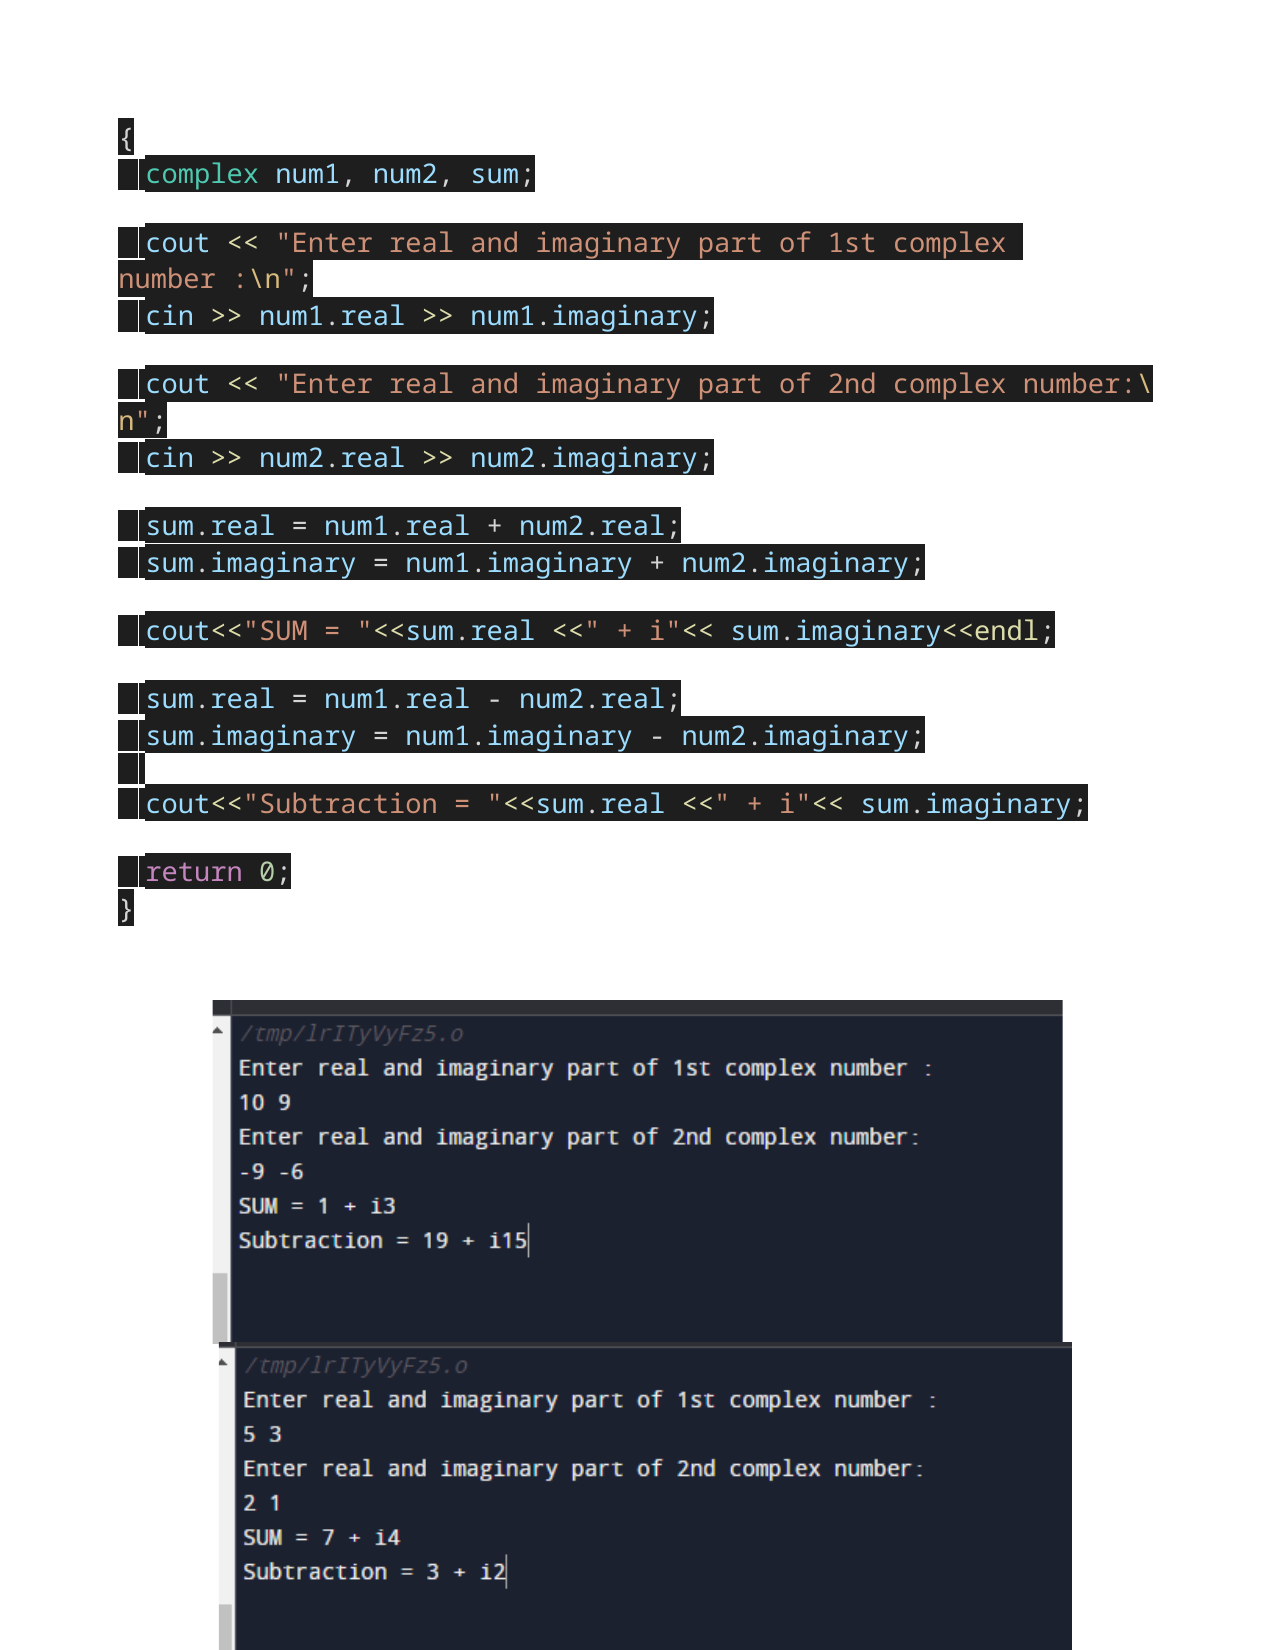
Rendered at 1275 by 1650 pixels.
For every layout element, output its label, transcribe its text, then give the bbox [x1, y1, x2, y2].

text sum.real = num1.real - num2.real; [118, 679, 1157, 716]
text sum.imaginary = num1.imaginary - num2.imaginary; [118, 716, 1157, 753]
text cin >> num1.real >> num1.imaginary; [118, 297, 1157, 334]
text cin >> num2.real >> num2.imaginary; [118, 438, 1157, 475]
text } [118, 889, 1157, 926]
text complex num1, num2, sum; [118, 155, 1157, 192]
text sum.real = num1.real + num2.real; [118, 507, 1157, 543]
text cout << "Enter real and imaginary part of 1st complex number :\n"; [118, 223, 1157, 297]
text sum.imaginary = num1.imaginary + num2.imaginary; [118, 543, 1157, 580]
picture [212, 1000, 1072, 1650]
text { [118, 118, 1157, 155]
text return 0; [118, 852, 1157, 889]
text cout<<"SUM = "<<sum.real <<" + i"<< sum.imaginary<<endl; [118, 611, 1157, 648]
text cout<<"Subtraction = "<<sum.real <<" + i"<< sum.imaginary; [118, 784, 1157, 821]
text cout << "Enter real and imaginary part of 2nd complex number:\n"; [118, 365, 1157, 438]
